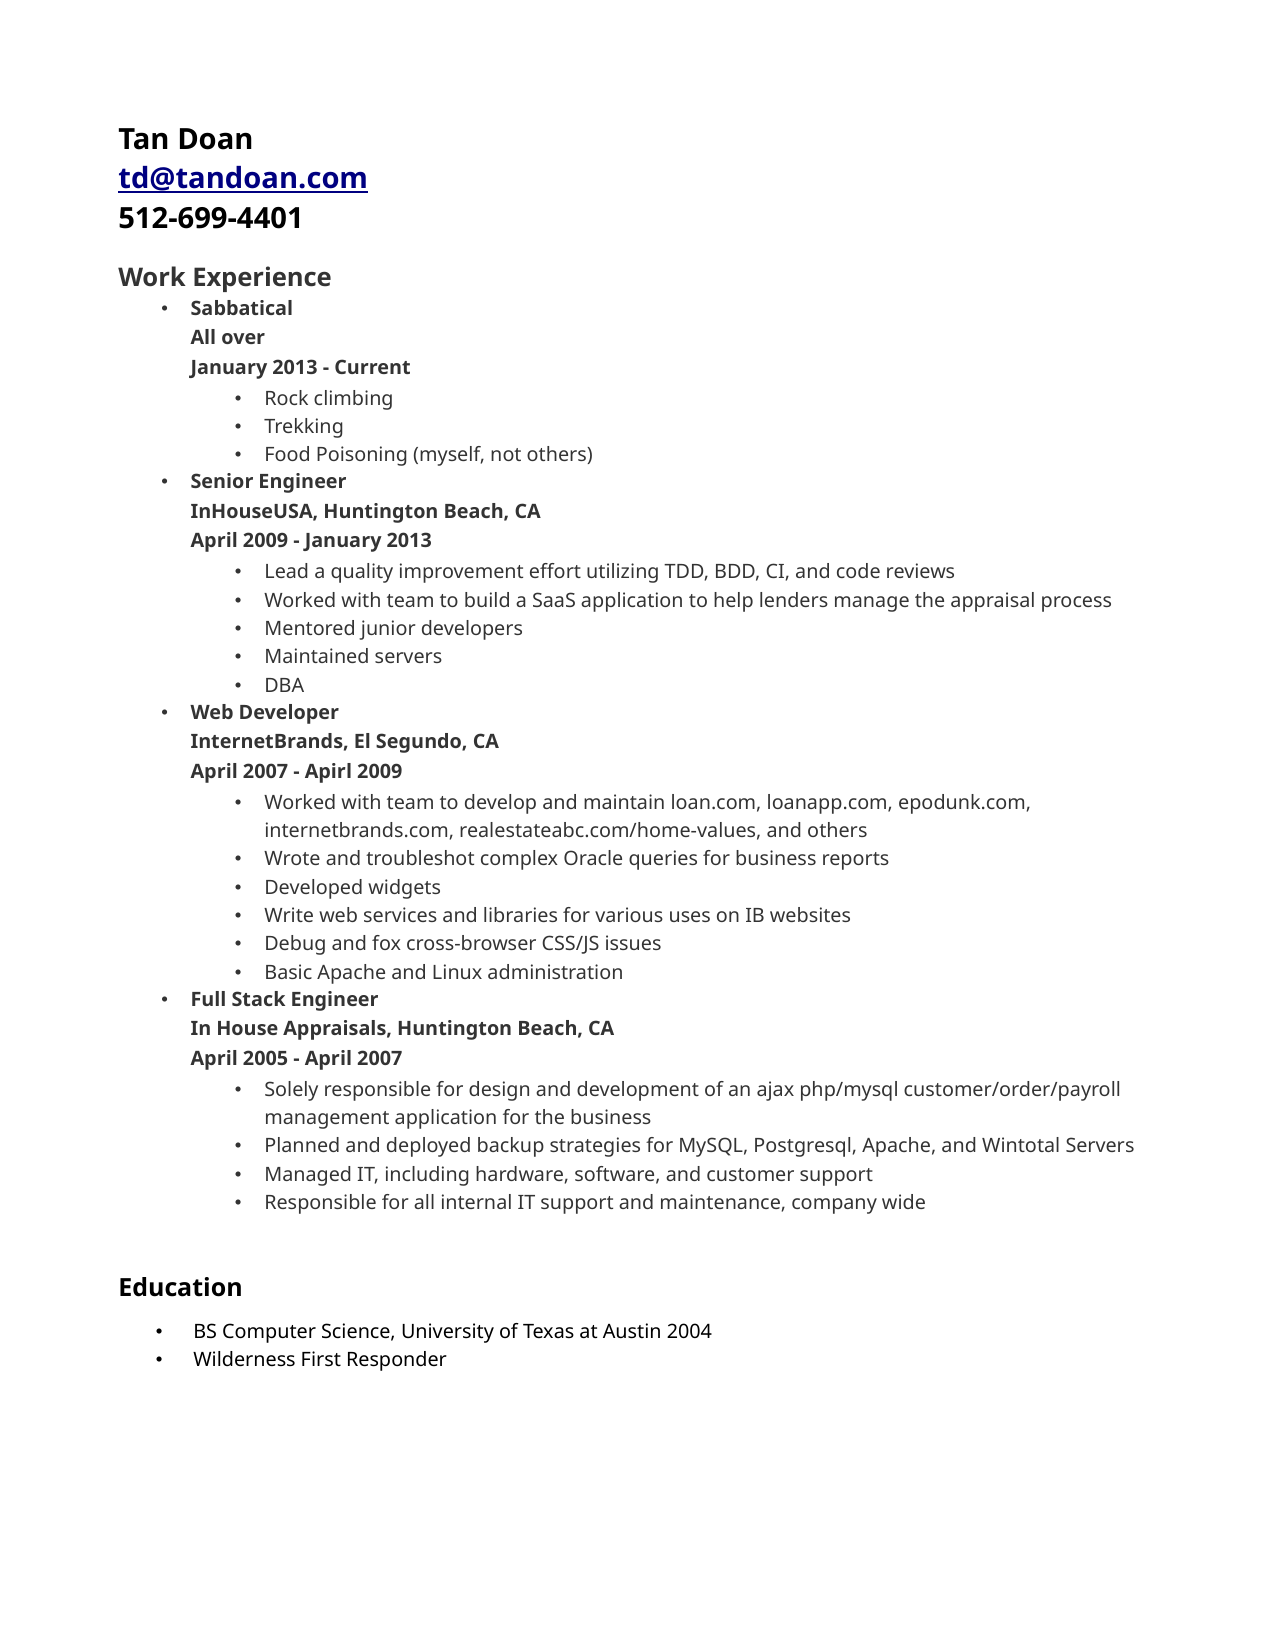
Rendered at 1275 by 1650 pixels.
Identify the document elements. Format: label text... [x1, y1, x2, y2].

list Worked with team to develop and maintain loan.com, loanapp.com, epodunk.com, internetbrands.com, realestateabc.com/home-values, and others [234, 787, 1157, 843]
list Developed widgets [234, 872, 1157, 900]
list Worked with team to build a SaaS application to help lenders manage the appraisal process [234, 584, 1157, 613]
list Wilderness First Responder [156, 1344, 1157, 1372]
list Managed IT, including hardware, software, and customer support [234, 1159, 1157, 1187]
text td@tandoan.com [118, 158, 1157, 197]
list Food Poisoning (myself, not others) [234, 439, 1157, 467]
list Debug and fox cross-browser CSS/JS issues [234, 928, 1157, 957]
list Senior Engineer InHouseUSA, Huntington Beach, CA April 2009 - January 2013 [161, 467, 1157, 554]
list Sabbatical All over January 2013 - Current [161, 294, 1157, 380]
list Trekking [234, 411, 1157, 439]
list Wrote and troubleshot complex Oracle queries for business reports [234, 843, 1157, 872]
list Rock climbing [234, 382, 1157, 411]
list Solely responsible for design and development of an ajax php/mysql customer/order/payroll management application for the business [234, 1074, 1157, 1130]
list Lead a quality improvement effort utilizing TDD, BDD, CI, and code reviews [234, 556, 1157, 584]
list Web Developer InternetBrands, El Segundo, CA April 2007 - Apirl 2009 [161, 698, 1157, 784]
subtitle Work Experience [118, 237, 1157, 294]
list Write web services and libraries for various uses on IB websites [234, 900, 1157, 928]
text 512-699-4401 [118, 197, 1157, 237]
list Planned and deployed backup strategies for MySQL, Postgresql, Apache, and Wintotal Servers [234, 1130, 1157, 1159]
text Tan Doan [118, 118, 1157, 158]
list DBA [234, 669, 1157, 698]
list Mentored junior developers [234, 613, 1157, 641]
list Basic Apache and Linux administration [234, 957, 1157, 985]
list BS Computer Science, University of Texas at Austin 2004 [156, 1316, 1157, 1344]
list Maintained servers [234, 641, 1157, 669]
subtitle Education [118, 1269, 1157, 1303]
list Responsible for all internal IT support and maintenance, company wide [234, 1187, 1157, 1215]
list Full Stack Engineer In House Appraisals, Huntington Beach, CA April 2005 - April 2007 [161, 985, 1157, 1071]
